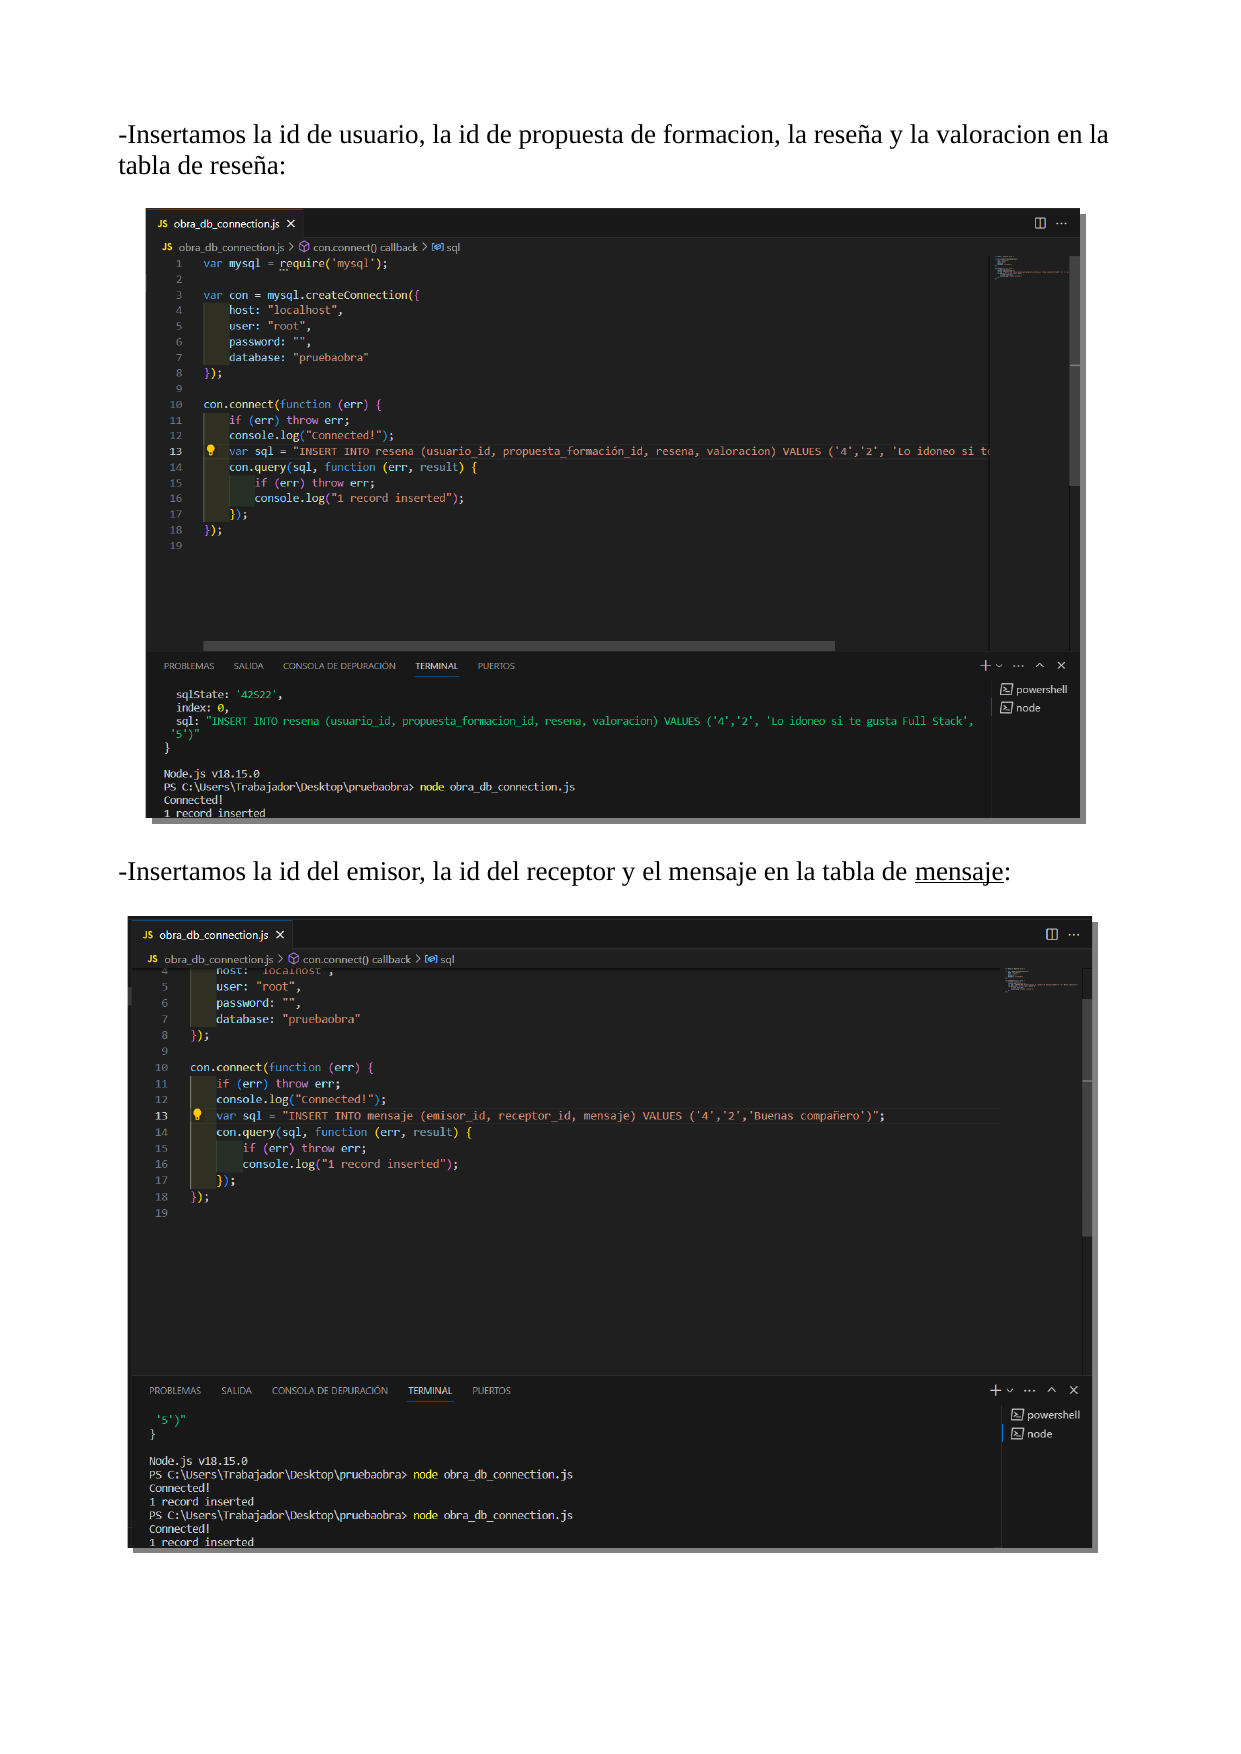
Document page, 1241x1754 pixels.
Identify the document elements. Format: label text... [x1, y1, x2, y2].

picture [145, 208, 1080, 818]
text -Insertamos la id de usuario, la id de propuesta de formacion, la reseña y la valoracion en la tabla de reseña: [118, 118, 1122, 180]
text -Insertamos la id del emisor, la id del receptor y el mensaje en la tabla de mensaje: [118, 855, 1122, 886]
picture [127, 916, 1093, 1548]
